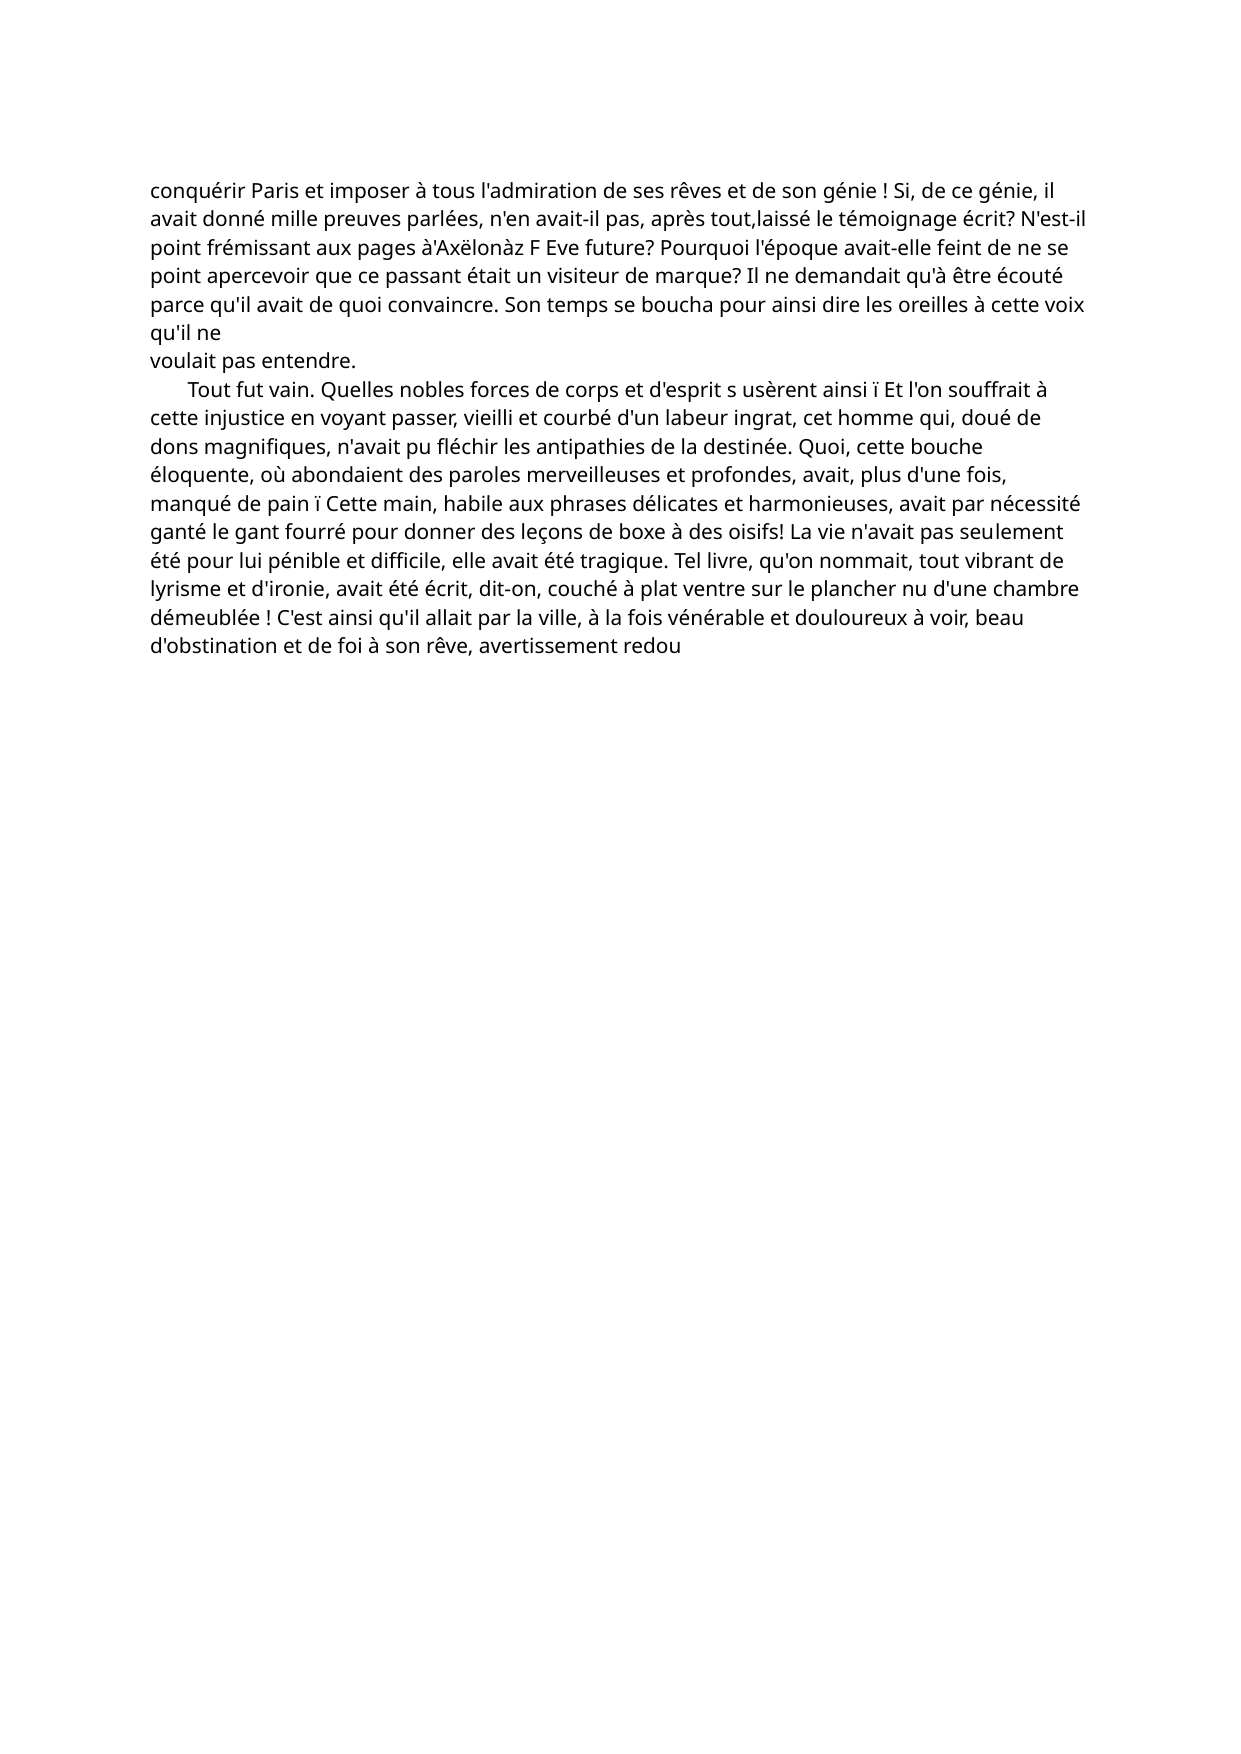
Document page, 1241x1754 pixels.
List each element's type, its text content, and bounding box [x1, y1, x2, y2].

text conquérir Paris et imposer à tous l'admiration de ses rêves et de son génie ! Si, de ce génie, il avait donné mille preuves parlées, n'en avait-il pas, après tout,laissé le témoignage écrit? N'est-il point frémissant aux pages à'Axëlonàz F Eve future? Pourquoi l'époque avait-elle feint de ne se point apercevoir que ce passant était un visiteur de mar­que? Il ne demandait qu'à être écouté parce qu'il avait de quoi convaincre. Son temps se boucha pour ainsi dire les oreilles à cette voix qu'il ne [150, 176, 1090, 347]
text voulait pas entendre. [150, 347, 1090, 375]
text Tout fut vain. Quelles nobles forces de corps et d'esprit s usèrent ainsi ï Et l'on souffrait à cette injustice en voyant passer, vieilli et courbé d'un labeur ingrat, cet homme qui, doué de dons magni­fiques, n'avait pu fléchir les antipathies de la desti­née. Quoi, cette bouche éloquente, où abondaient des paroles merveilleuses et profondes, avait, plus d'une fois, manqué de pain ï Cette main, habile aux phrases délicates et harmonieuses, avait par nécessité ganté le gant fourré pour donner des leçons de boxe à des oisifs! La vie n'avait pas seu­lement été pour lui pénible et difficile, elle avait été tragique. Tel livre, qu'on nommait, tout vibrant de lyrisme et d'ironie, avait été écrit, dit-on, couché à plat ventre sur le plancher nu d'une chambre démeublée ! C'est ainsi qu'il allait par la ville, à la fois vénérable et douloureux à voir, beau d'obsti­nation et de foi à son rêve, avertissement redou­ [150, 375, 1090, 659]
